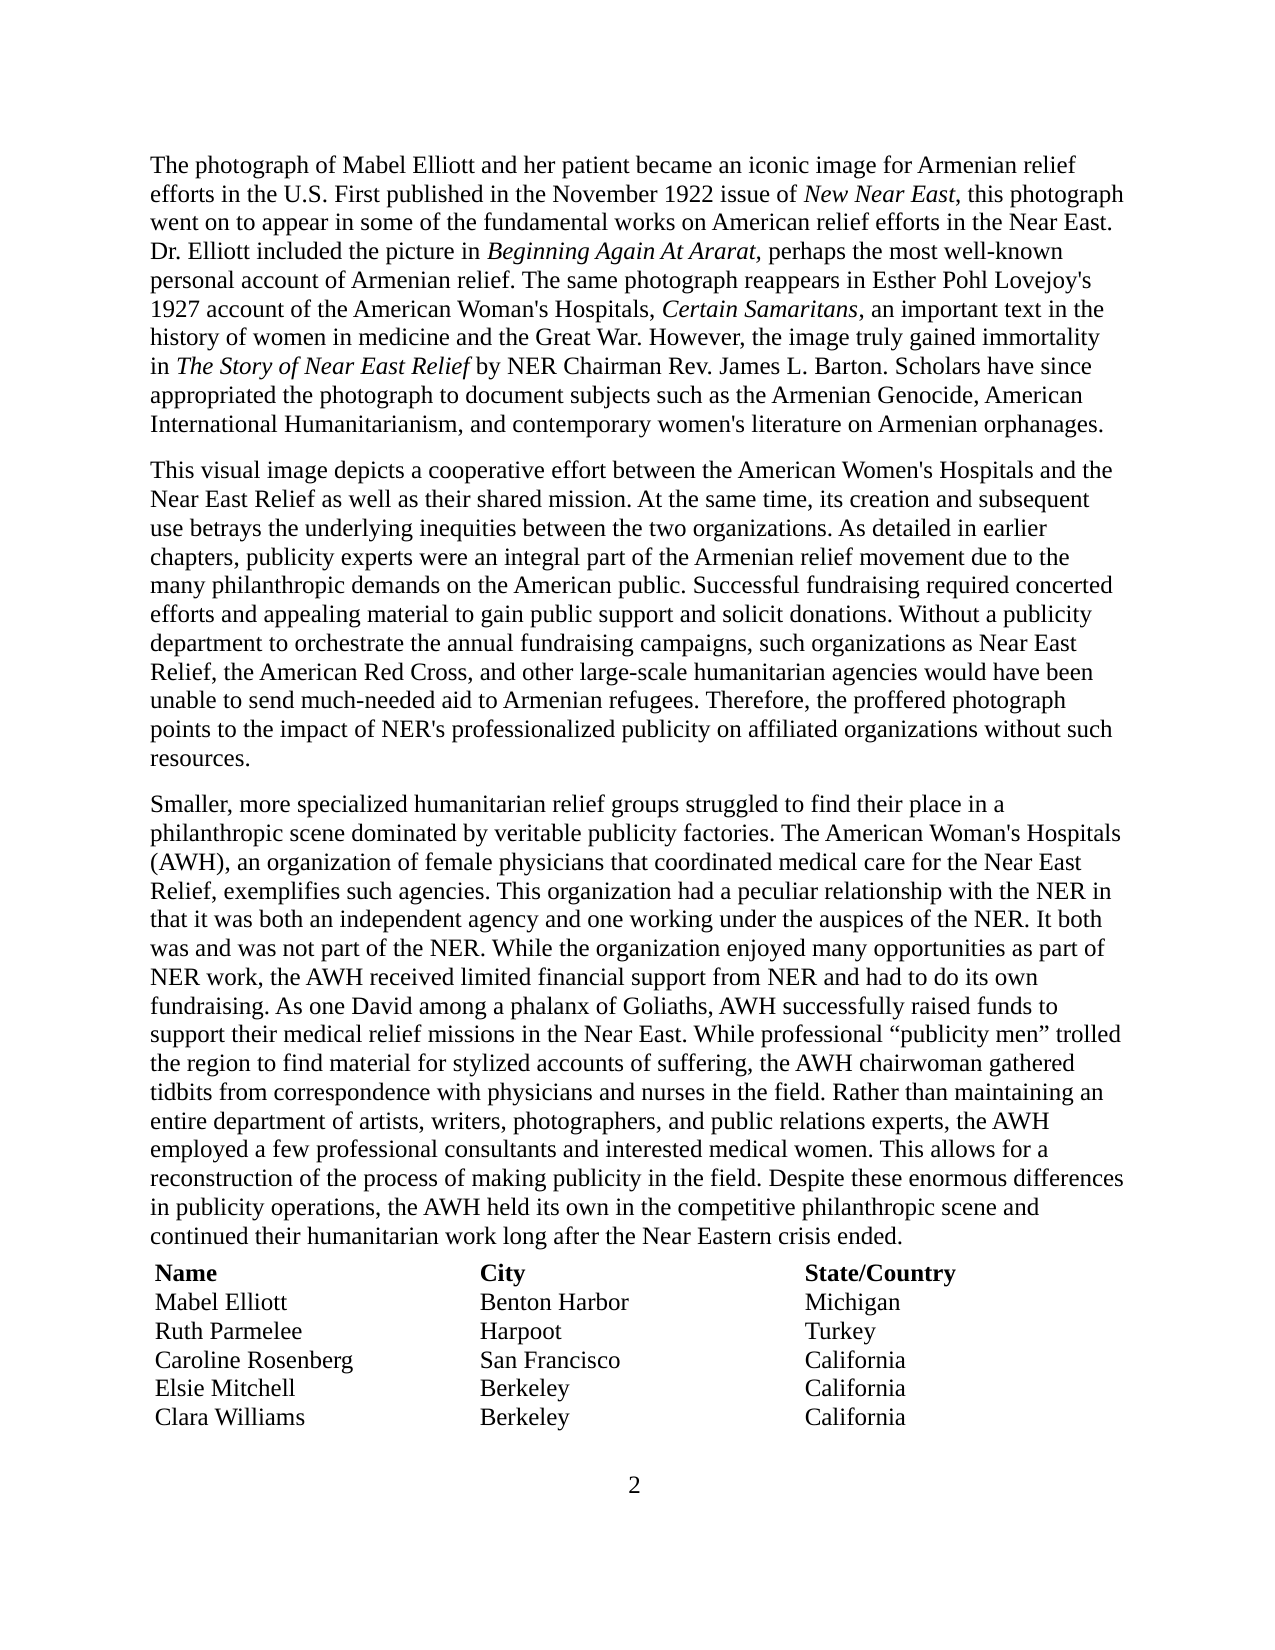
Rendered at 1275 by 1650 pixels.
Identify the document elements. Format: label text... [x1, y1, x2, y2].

table_cell California [800, 1402, 1125, 1431]
table_header Name [150, 1259, 475, 1287]
table_cell Berkeley [475, 1402, 800, 1431]
table_cell California [800, 1345, 1125, 1373]
table_cell Michigan [800, 1287, 1125, 1316]
table_cell Elsie Mitchell [150, 1374, 475, 1402]
table_cell Benton Harbor [475, 1287, 800, 1316]
table_cell Turkey [800, 1316, 1125, 1345]
table_cell Ruth Parmelee [150, 1316, 475, 1345]
table_cell San Francisco [475, 1345, 800, 1373]
table_cell Mabel Elliott [150, 1287, 475, 1316]
text The photograph of Mabel Elliott and her patient became an iconic image for Armenian relief efforts in the U.S. First published in the November 1922 issue of New Near East, this photograph went on to appear in some of the fundamental works on American relief efforts in the Near East. Dr. Elliott included the picture in Beginning Again At Ararat, perhaps the most well-known personal account of Armenian relief. The same photograph reappears in Esther Pohl Lovejoy's 1927 account of the American Woman's Hospitals, Certain Samaritans, an important text in the history of women in medicine and the Great War. However, the image truly gained immortality in The Story of Near East Relief by NER Chairman Rev. James L. Barton. Scholars have since appropriated the photograph to document subjects such as the Armenian Genocide, American International Humanitarianism, and contemporary women's literature on Armenian orphanages. [150, 150, 1125, 437]
table_cell Berkeley [475, 1374, 800, 1402]
table_cell California [800, 1374, 1125, 1402]
table_cell Caroline Rosenberg [150, 1345, 475, 1373]
table_cell Clara Williams [150, 1402, 475, 1431]
text Smaller, more specialized humanitarian relief groups struggled to find their place in a philanthropic scene dominated by veritable publicity factories. The American Woman's Hospitals (AWH), an organization of female physicians that coordinated medical care for the Near East Relief, exemplifies such agencies. This organization had a peculiar relationship with the NER in that it was both an independent agency and one working under the auspices of the NER. It both was and was not part of the NER. While the organization enjoyed many opportunities as part of NER work, the AWH received limited financial support from NER and had to do its own fundraising. As one David among a phalanx of Goliaths, AWH successfully raised funds to support their medical relief missions in the Near East. While professional “publicity men” trolled the region to find material for stylized accounts of suffering, the AWH chairwoman gathered tidbits from correspondence with physicians and nurses in the field. Rather than maintaining an entire department of artists, writers, photographers, and public relations experts, the AWH employed a few professional consultants and interested medical women. This allows for a reconstruction of the process of making publicity in the field. Despite these enormous differences in publicity operations, the AWH held its own in the competitive philanthropic scene and continued their humanitarian work long after the Near Eastern crisis ended. [150, 789, 1125, 1249]
table_header State/Country [800, 1259, 1125, 1287]
text This visual image depicts a cooperative effort between the American Women's Hospitals and the Near East Relief as well as their shared mission. At the same time, its creation and subsequent use betrays the underlying inequities between the two organizations. As detailed in earlier chapters, publicity experts were an integral part of the Armenian relief movement due to the many philanthropic demands on the American public. Successful fundraising required concerted efforts and appealing material to gain public support and solicit donations. Without a publicity department to orchestrate the annual fundraising campaigns, such organizations as Near East Relief, the American Red Cross, and other large-scale humanitarian agencies would have been unable to send much-needed aid to Armenian refugees. Therefore, the proffered photograph points to the impact of NER's professionalized publicity on affiliated organizations without such resources. [150, 455, 1125, 772]
table_cell Harpoot [475, 1316, 800, 1345]
table_header City [475, 1259, 800, 1287]
